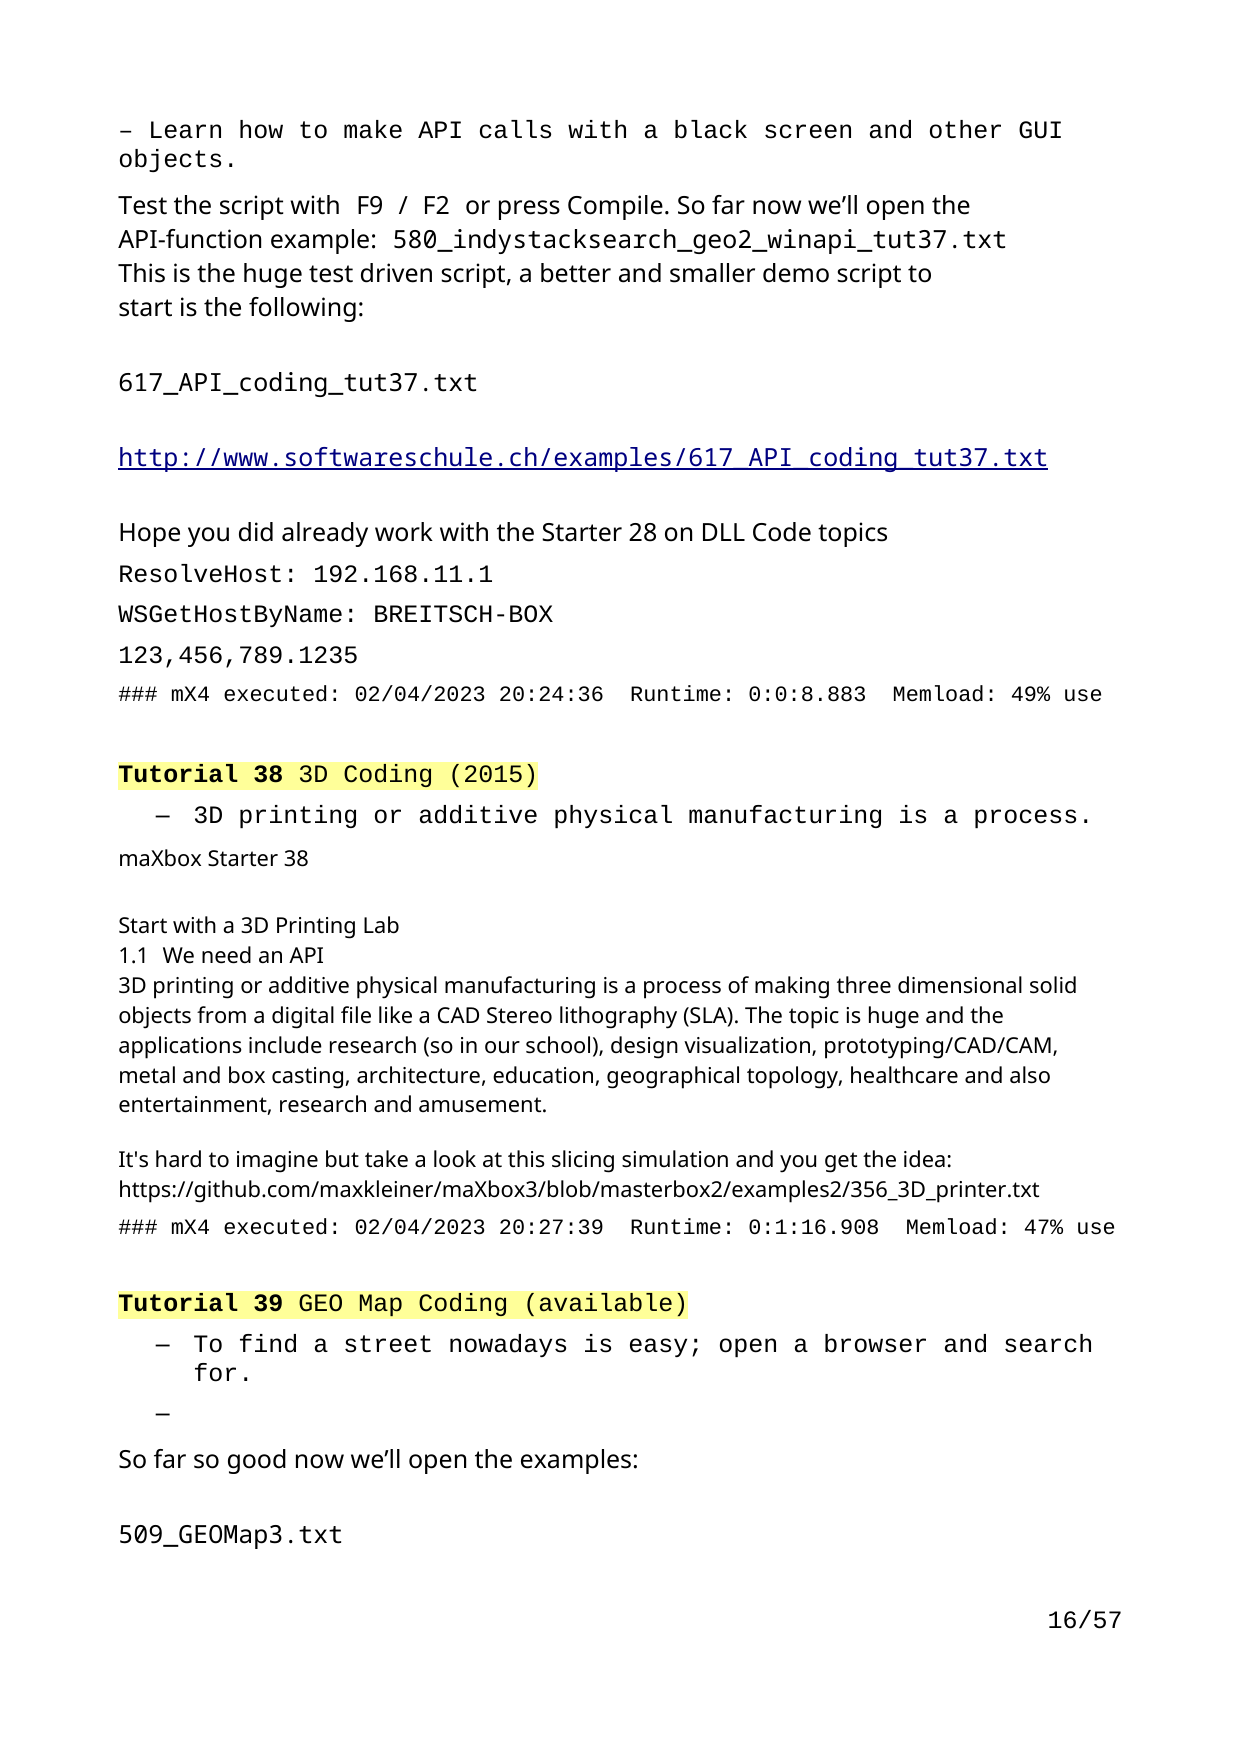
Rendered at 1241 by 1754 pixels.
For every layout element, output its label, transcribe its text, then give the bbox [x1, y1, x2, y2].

text Tutorial 38 3D Coding (2015) [118, 762, 1122, 790]
list 3D printing or additive physical manufacturing is a process. [156, 803, 1122, 831]
text So far so good now we’ll open the examples: [118, 1442, 1122, 1476]
text Tutorial 39 GEO Map Coding (available) [118, 1291, 1122, 1319]
text ### mX4 executed: 02/04/2023 20:24:36 Runtime: 0:0:8.883 Memload: 49% use [118, 684, 1122, 708]
text 617_API_coding_tut37.txt [118, 336, 1122, 399]
text maXbox Starter 38 [118, 843, 1122, 873]
text ResolveHost: 192.168.11.1 [118, 561, 1122, 589]
text 123,456,789.1235 [118, 643, 1122, 671]
text ### mX4 executed: 02/04/2023 20:27:39 Runtime: 0:1:16.908 Memload: 47% use [118, 1216, 1122, 1241]
text Start with a 3D Printing Lab 1.1 We need an API 3D printing or additive physical manufacturing is a process of making three dimensional solid objects from a digital file like a CAD Stereo lithography (SLA). The topic is huge and the applications include research (so in our school), design visualization, prototyping/CAD/CAM, metal and box casting, architecture, education, geographical topology, healthcare and also entertainment, research and amusement. It's hard to imagine but take a look at this slicing simulation and you get the idea: https://github.com/maxkleiner/maXbox3/blob/masterbox2/examples2/356_3D_printer.txt [118, 886, 1122, 1204]
text Hope you did already work with the Starter 28 on DLL Code topics [118, 486, 1122, 549]
text – Learn how to make API calls with a black screen and other GUI objects. [118, 118, 1122, 175]
list To find a street nowadays is easy; open a browser and search for. [156, 1332, 1122, 1388]
text 509_GEOMap3.txt [118, 1488, 1122, 1551]
text http://www.softwareschule.ch/examples/617_API_coding_tut37.txt [118, 411, 1122, 473]
text Test the script with F9 / F2 or press Compile. So far now we’ll open the API-function example: 580_indystacksearch_geo2_winapi_tut37.txt This is the huge test driven script, a better and smaller demo script to start is the following: [118, 187, 1122, 324]
text WSGetHostByName: BREITSCH-BOX [118, 602, 1122, 630]
